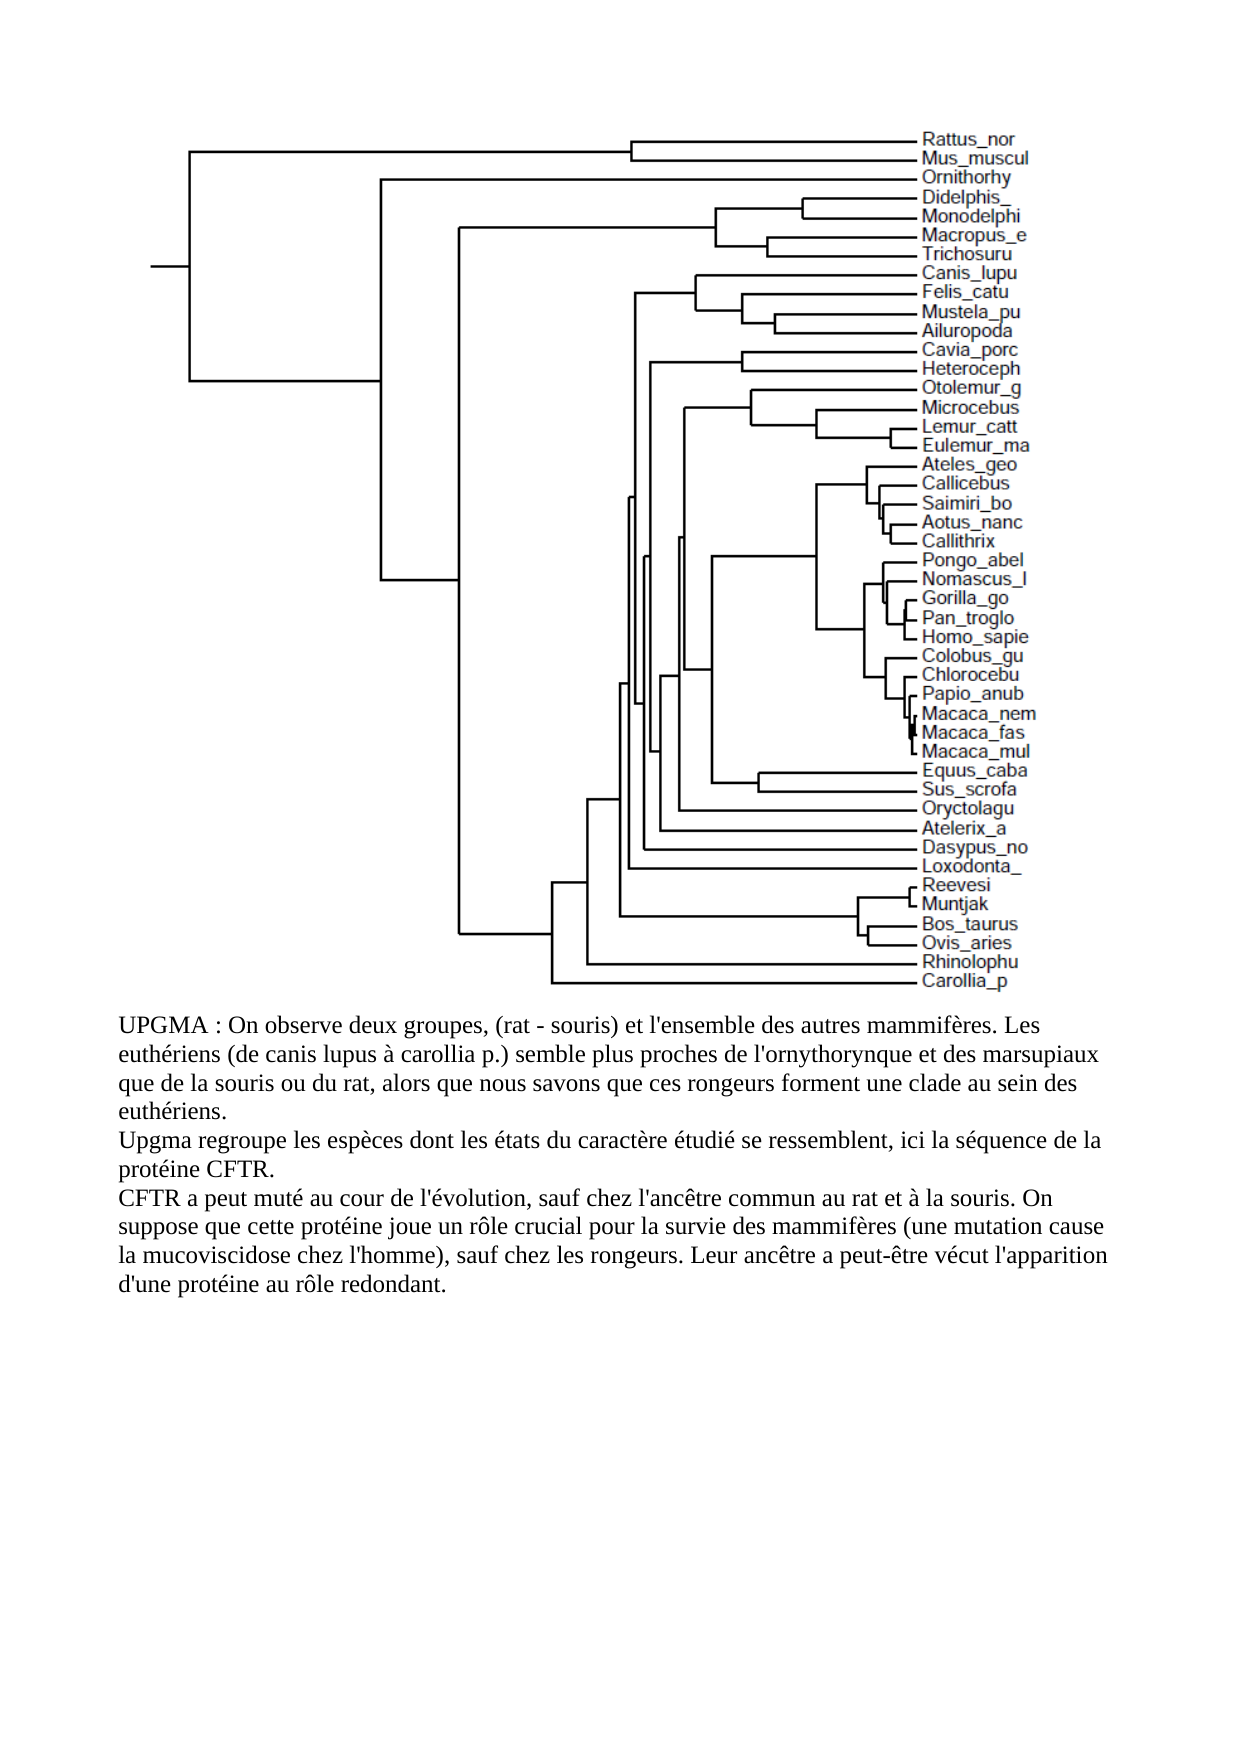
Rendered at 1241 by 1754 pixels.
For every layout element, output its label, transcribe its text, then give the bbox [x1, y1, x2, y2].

text CFTR a peut muté au cour de l'évolution, sauf chez l'ancêtre commun au rat et à la souris. On suppose que cette protéine joue un rôle crucial pour la survie des mammifères (une mutation cause la mucoviscidose chez l'homme), sauf chez les rongeurs. Leur ancêtre a peut-être vécut l'apparition d'une protéine au rôle redondant. [118, 1183, 1122, 1298]
text Upgma regroupe les espèces dont les états du caractère étudié se ressemblent, ici la séquence de la protéine CFTR. [118, 1125, 1122, 1183]
picture [118, 118, 1052, 1011]
text UPGMA : On observe deux groupes, (rat - souris) et l'ensemble des autres mammifères. Les euthériens (de canis lupus à carollia p.) semble plus proches de l'ornythorynque et des marsupiaux que de la souris ou du rat, alors que nous savons que ces rongeurs forment une clade au sein des euthériens. [118, 1010, 1122, 1125]
